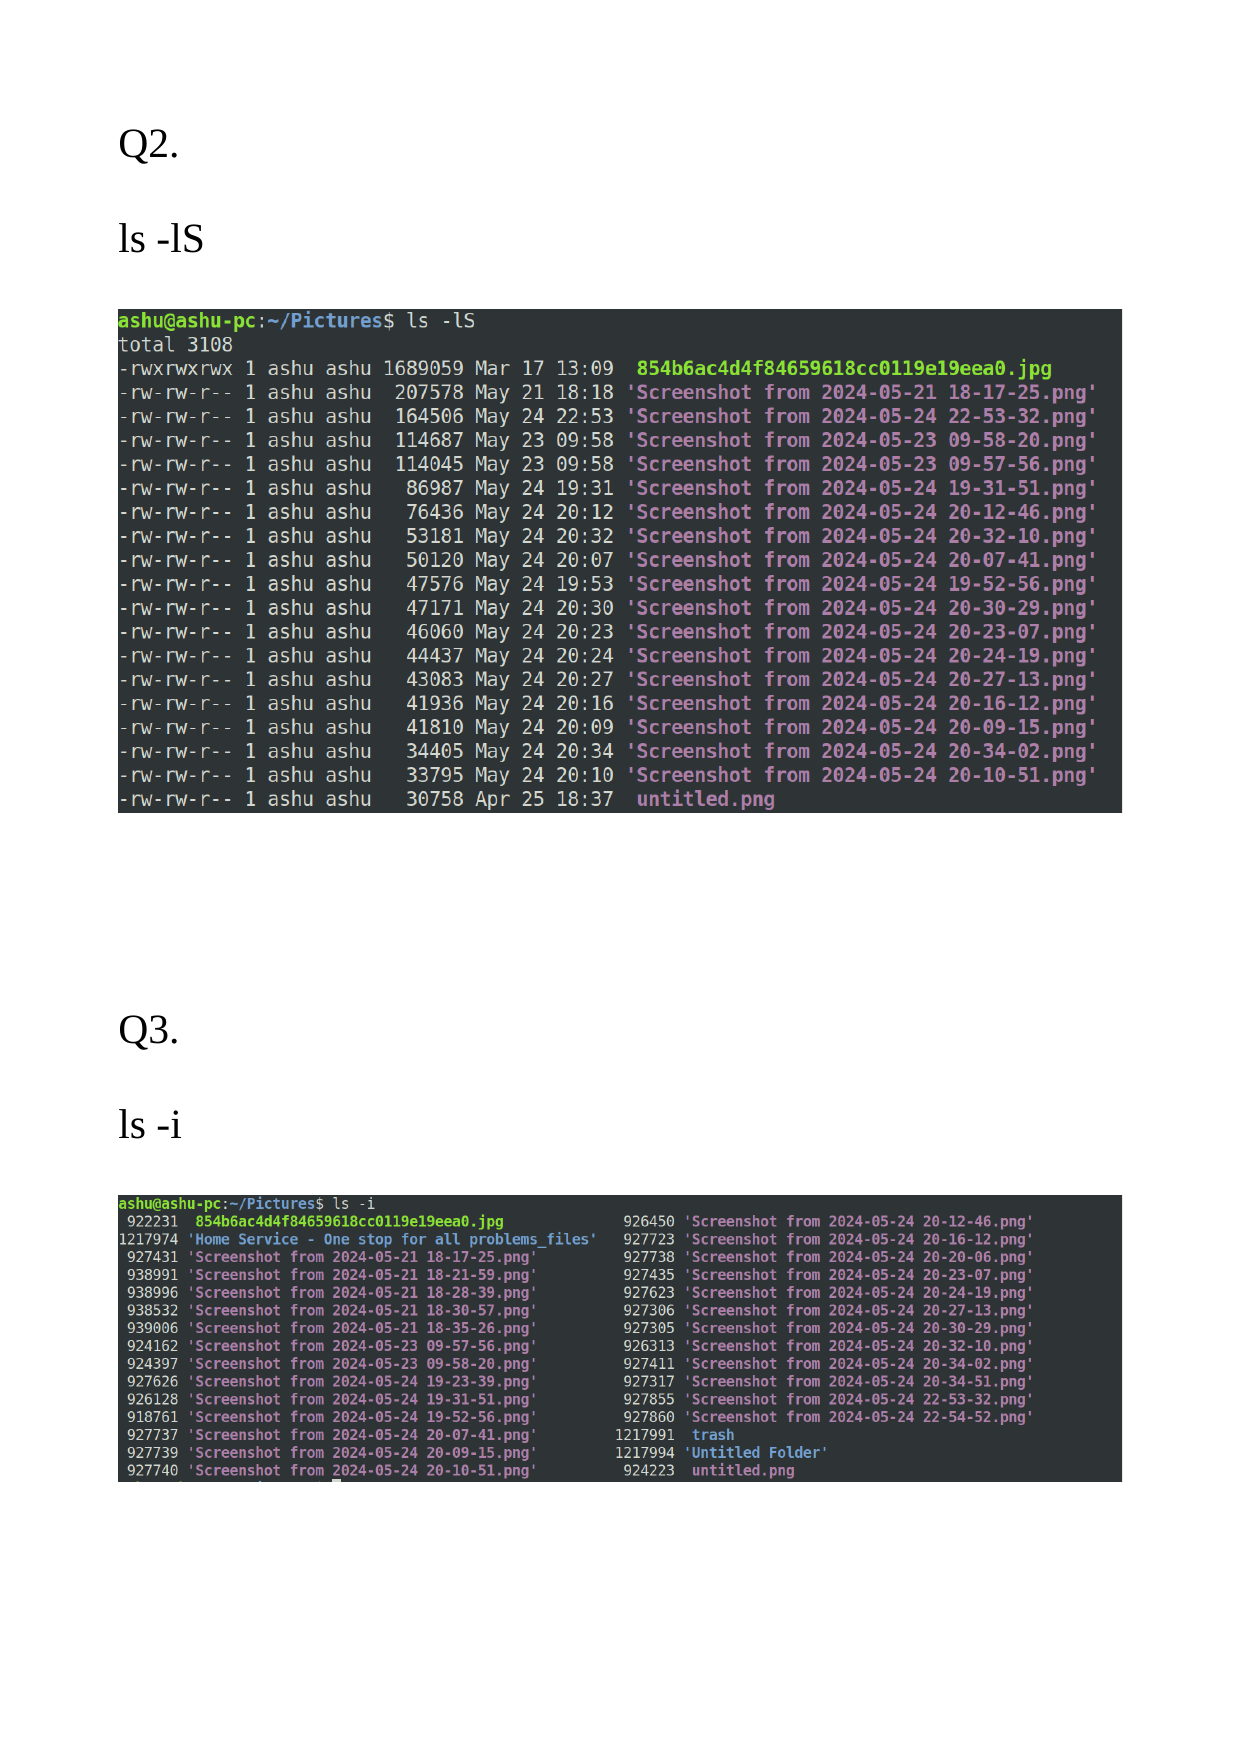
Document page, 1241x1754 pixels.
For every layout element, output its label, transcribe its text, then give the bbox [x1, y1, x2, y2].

text Q2. [118, 118, 1122, 166]
text ls -i [118, 1100, 1122, 1148]
picture [118, 309, 1123, 813]
text Q3. [118, 1004, 1122, 1052]
text ls -lS [118, 214, 1122, 262]
picture [118, 1195, 1123, 1482]
